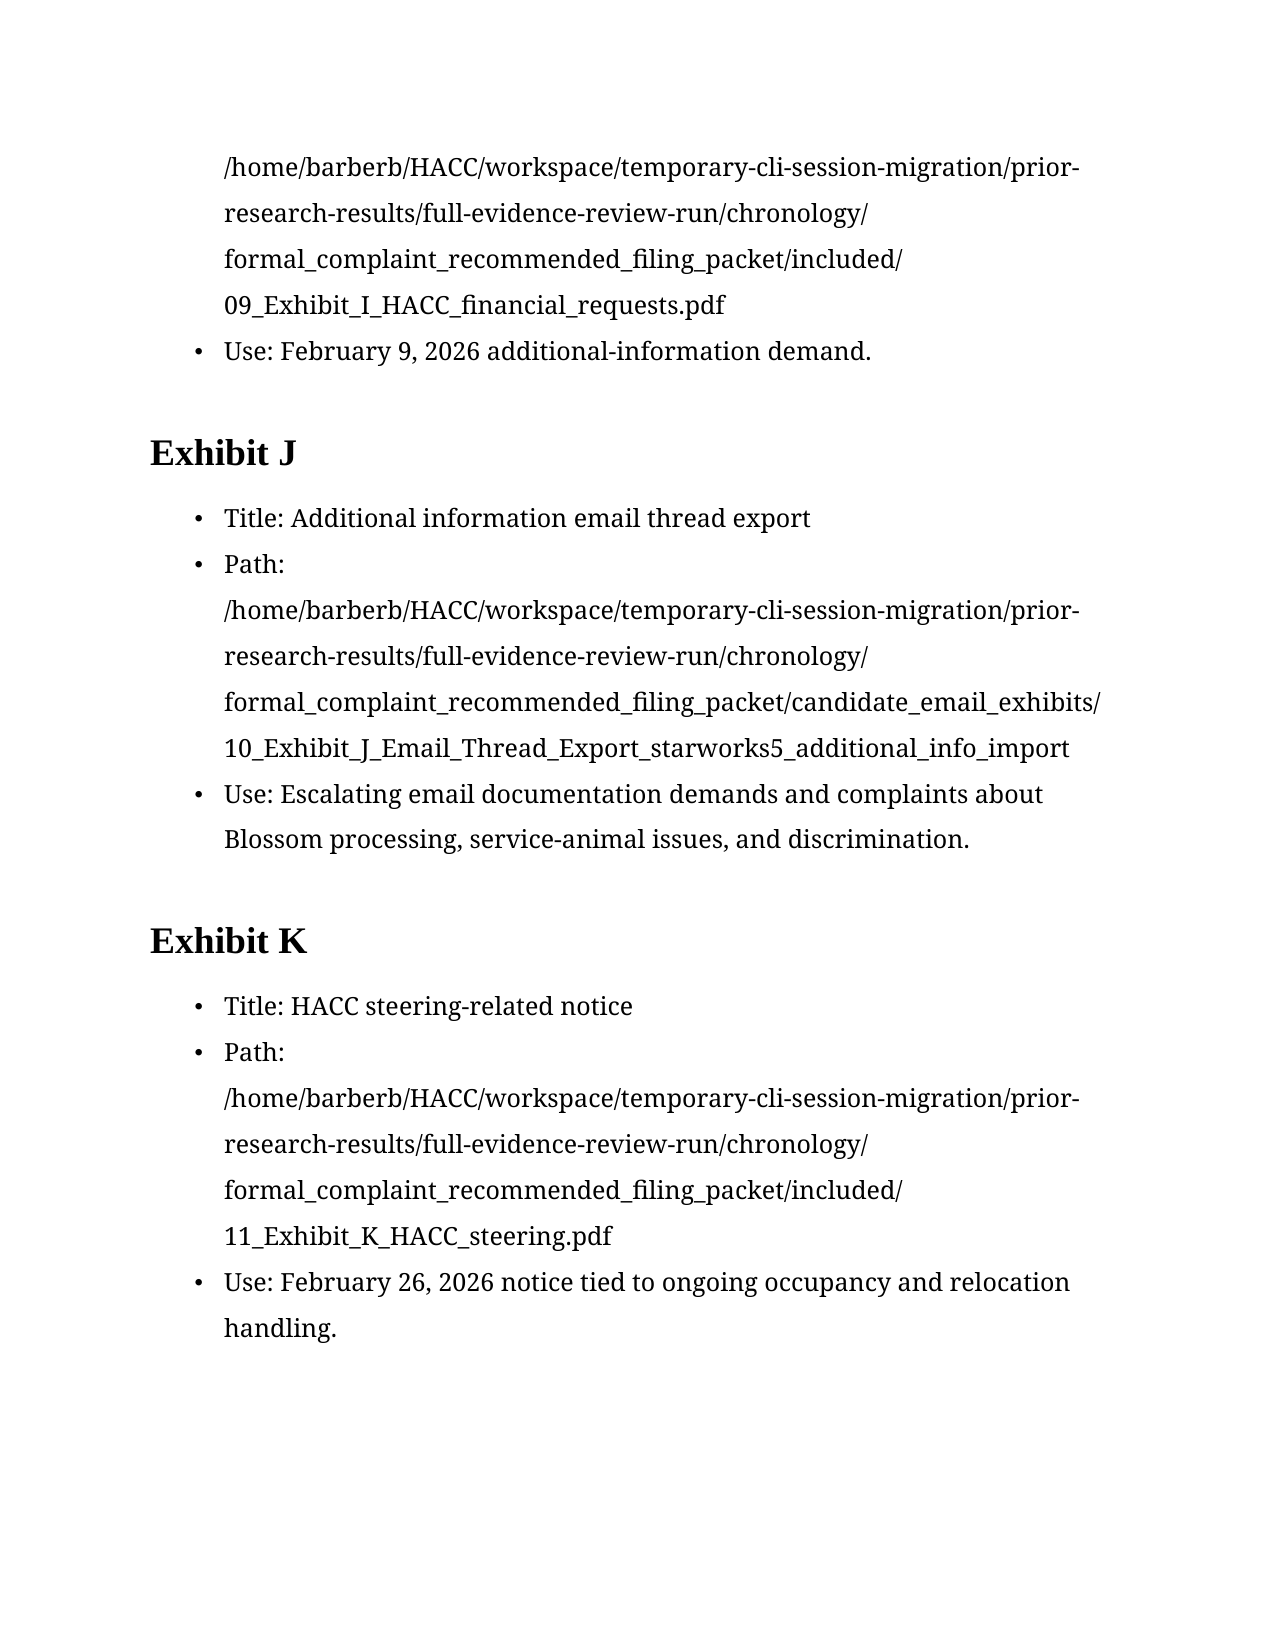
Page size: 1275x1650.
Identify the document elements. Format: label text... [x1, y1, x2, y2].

list Title: HACC steering-related notice [194, 989, 1125, 1023]
list Path: /home/barberb/HACC/workspace/temporary-cli-session-migration/prior-research-results/full-evidence-review-run/chronology/formal_complaint_recommended_filing_packet/candidate_email_exhibits/10_Exhibit_J_Email_Thread_Export_starworks5_additional_info_import [194, 547, 1125, 764]
subtitle Exhibit K [150, 918, 1125, 962]
list Path: /home/barberb/HACC/workspace/temporary-cli-session-migration/prior-research-results/full-evidence-review-run/chronology/formal_complaint_recommended_filing_packet/included/11_Exhibit_K_HACC_steering.pdf [194, 1035, 1125, 1253]
list Use: Escalating email documentation demands and complaints about Blossom processing, service-animal issues, and discrimination. [194, 776, 1125, 856]
subtitle Exhibit J [150, 430, 1125, 473]
list Use: February 9, 2026 additional-information demand. [194, 334, 1125, 368]
list Title: Additional information email thread export [194, 501, 1125, 535]
list Use: February 26, 2026 notice tied to ongoing occupancy and relocation handling. [194, 1265, 1125, 1345]
list Path: /home/barberb/HACC/workspace/temporary-cli-session-migration/prior-research-results/full-evidence-review-run/chronology/formal_complaint_recommended_filing_packet/included/09_Exhibit_I_HACC_financial_requests.pdf [194, 150, 1125, 322]
